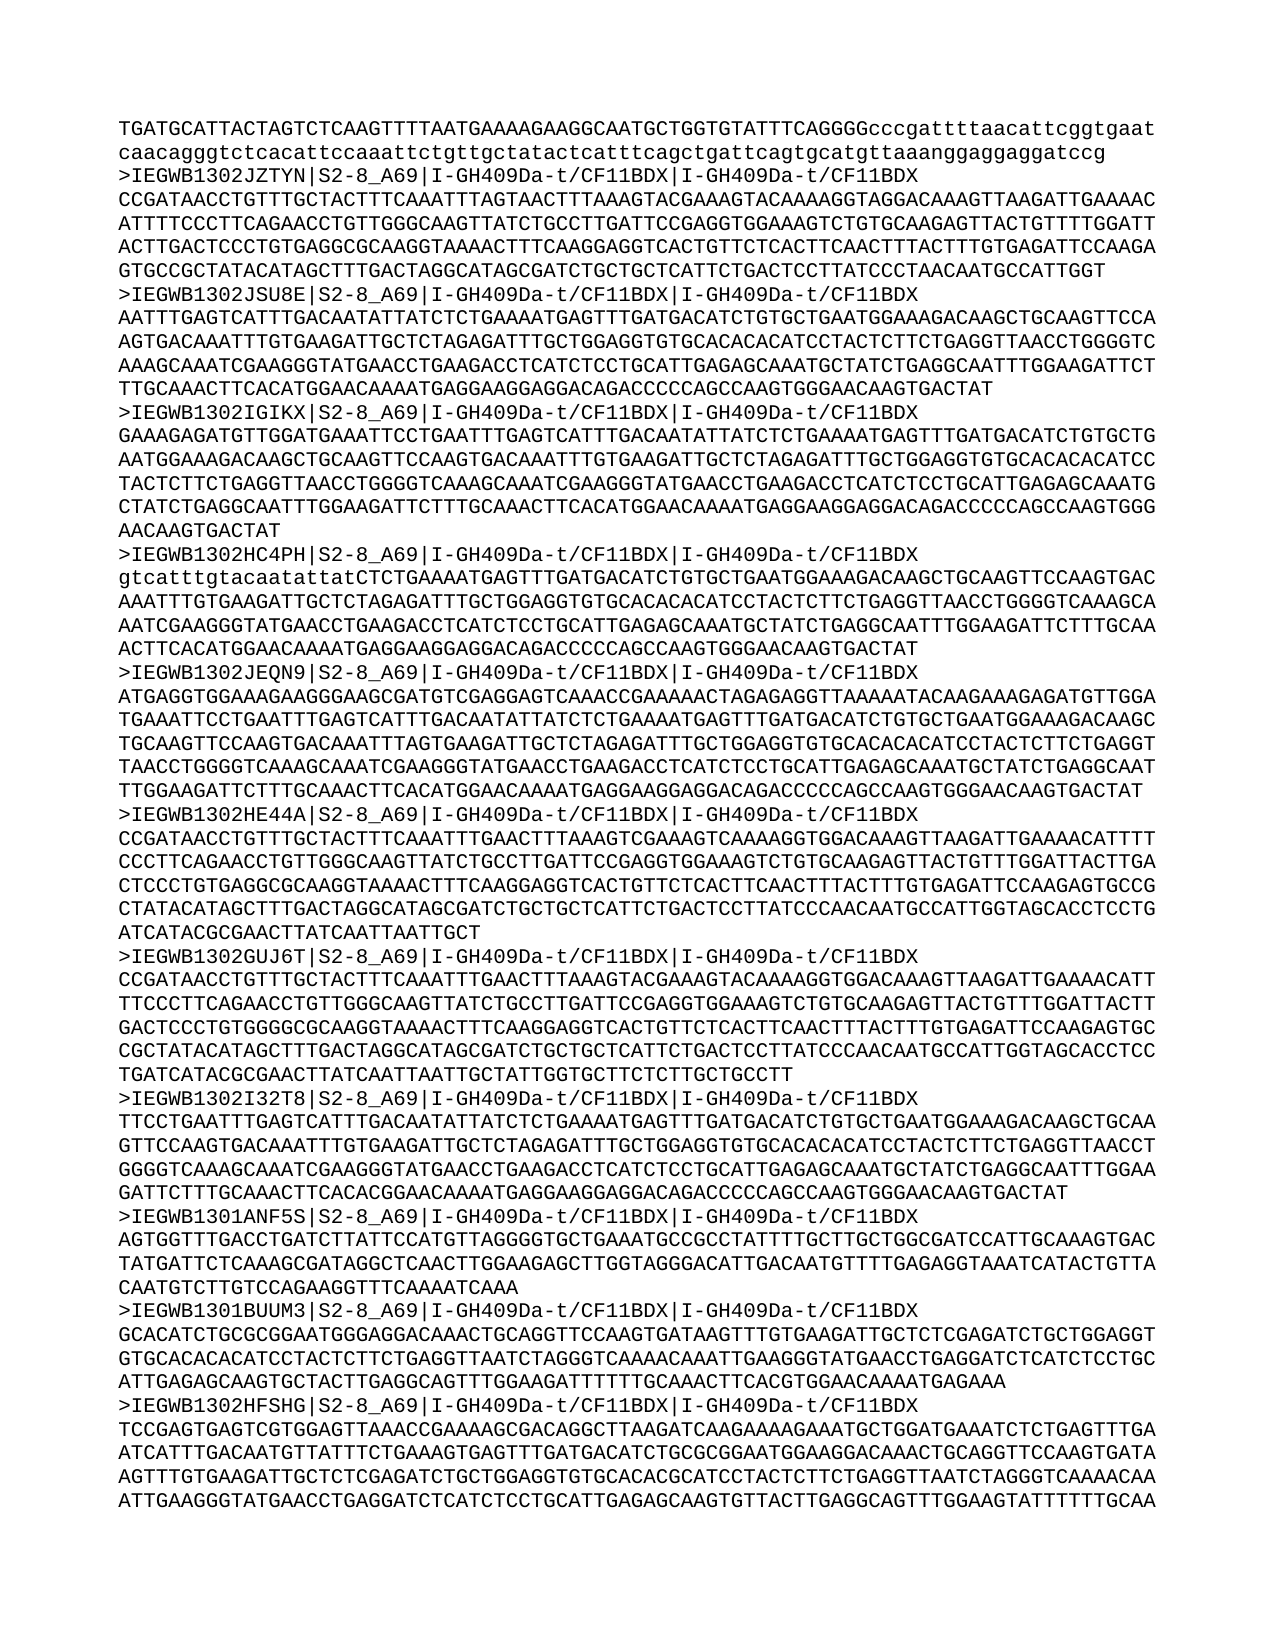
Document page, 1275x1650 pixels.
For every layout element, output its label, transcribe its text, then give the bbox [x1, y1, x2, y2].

text >IEGWB1301BUUM3|S2-8_A69|I-GH409Da-t/CF11BDX|I-GH409Da-t/CF11BDX [118, 1300, 1157, 1324]
text CCGATAACCTGTTTGCTACTTTCAAATTTGAACTTTAAAGTACGAAAGTACAAAAGGTGGACAAAGTTAAGATTGAAAACATTTTCCCTTCAGAACCTGTTGGGCAAGTTATCTGCCTTGATTCCGAGGTGGAAAGTCTGTGCAAGAGTTACTGTTTGGATTACTTGACTCCCTGTGGGGCGCAAGGTAAAACTTTCAAGGAGGTCACTGTTCTCACTTCAACTTTACTTTGTGAGATTCCAAGAGTGCCGCTATACATAGCTTTGACTAGGCATAGCGATCTGCTGCTCATTCTGACTCCTTATCCCAACAATGCCATTGGTAGCACCTCCTGATCATACGCGAACTTATCAATTAATTGCTATTGGTGCTTCTCTTGCTGCCTT [118, 969, 1157, 1088]
text >IEGWB1302JZTYN|S2-8_A69|I-GH409Da-t/CF11BDX|I-GH409Da-t/CF11BDX [118, 165, 1157, 189]
text >IEGWB1302IGIKX|S2-8_A69|I-GH409Da-t/CF11BDX|I-GH409Da-t/CF11BDX [118, 402, 1157, 426]
text TGATGCATTACTAGTCTCAAGTTTTAATGAAAAGAAGGCAATGCTGGTGTATTTCAGGGGcccgattttaacattcggtgaatcaacagggtctcacattccaaattctgttgctatactcatttcagctgattcagtgcatgttaaanggaggaggatccg [118, 118, 1157, 165]
text CCGATAACCTGTTTGCTACTTTCAAATTTGAACTTTAAAGTCGAAAGTCAAAAGGTGGACAAAGTTAAGATTGAAAACATTTTCCCTTCAGAACCTGTTGGGCAAGTTATCTGCCTTGATTCCGAGGTGGAAAGTCTGTGCAAGAGTTACTGTTTGGATTACTTGACTCCCTGTGAGGCGCAAGGTAAAACTTTCAAGGAGGTCACTGTTCTCACTTCAACTTTACTTTGTGAGATTCCAAGAGTGCCGCTATACATAGCTTTGACTAGGCATAGCGATCTGCTGCTCATTCTGACTCCTTATCCCAACAATGCCATTGGTAGCACCTCCTGATCATACGCGAACTTATCAATTAATTGCT [118, 827, 1157, 946]
text GAAAGAGATGTTGGATGAAATTCCTGAATTTGAGTCATTTGACAATATTATCTCTGAAAATGAGTTTGATGACATCTGTGCTGAATGGAAAGACAAGCTGCAAGTTCCAAGTGACAAATTTGTGAAGATTGCTCTAGAGATTTGCTGGAGGTGTGCACACACATCCTACTCTTCTGAGGTTAACCTGGGGTCAAAGCAAATCGAAGGGTATGAACCTGAAGACCTCATCTCCTGCATTGAGAGCAAATGCTATCTGAGGCAATTTGGAAGATTCTTTGCAAACTTCACATGGAACAAAATGAGGAAGGAGGACAGACCCCCAGCCAAGTGGGAACAAGTGACTAT [118, 426, 1157, 544]
text AGTGGTTTGACCTGATCTTATTCCATGTTAGGGGTGCTGAAATGCCGCCTATTTTGCTTGCTGGCGATCCATTGCAAAGTGACTATGATTCTCAAAGCGATAGGCTCAACTTGGAAGAGCTTGGTAGGGACATTGACAATGTTTTGAGAGGTAAATCATACTGTTACAATGTCTTGTCCAGAAGGTTTCAAAATCAAA [118, 1229, 1157, 1300]
text TTCCTGAATTTGAGTCATTTGACAATATTATCTCTGAAAATGAGTTTGATGACATCTGTGCTGAATGGAAAGACAAGCTGCAAGTTCCAAGTGACAAATTTGTGAAGATTGCTCTAGAGATTTGCTGGAGGTGTGCACACACATCCTACTCTTCTGAGGTTAACCTGGGGTCAAAGCAAATCGAAGGGTATGAACCTGAAGACCTCATCTCCTGCATTGAGAGCAAATGCTATCTGAGGCAATTTGGAAGATTCTTTGCAAACTTCACACGGAACAAAATGAGGAAGGAGGACAGACCCCCAGCCAAGTGGGAACAAGTGACTAT [118, 1111, 1157, 1206]
text gtcatttgtacaatattatCTCTGAAAATGAGTTTGATGACATCTGTGCTGAATGGAAAGACAAGCTGCAAGTTCCAAGTGACAAATTTGTGAAGATTGCTCTAGAGATTTGCTGGAGGTGTGCACACACATCCTACTCTTCTGAGGTTAACCTGGGGTCAAAGCAAATCGAAGGGTATGAACCTGAAGACCTCATCTCCTGCATTGAGAGCAAATGCTATCTGAGGCAATTTGGAAGATTCTTTGCAAACTTCACATGGAACAAAATGAGGAAGGAGGACAGACCCCCAGCCAAGTGGGAACAAGTGACTAT [118, 567, 1157, 662]
text ATGAGGTGGAAAGAAGGGAAGCGATGTCGAGGAGTCAAACCGAAAAACTAGAGAGGTTAAAAATACAAGAAAGAGATGTTGGATGAAATTCCTGAATTTGAGTCATTTGACAATATTATCTCTGAAAATGAGTTTGATGACATCTGTGCTGAATGGAAAGACAAGCTGCAAGTTCCAAGTGACAAATTTAGTGAAGATTGCTCTAGAGATTTGCTGGAGGTGTGCACACACATCCTACTCTTCTGAGGTTAACCTGGGGTCAAAGCAAATCGAAGGGTATGAACCTGAAGACCTCATCTCCTGCATTGAGAGCAAATGCTATCTGAGGCAATTTGGAAGATTCTTTGCAAACTTCACATGGAACAAAATGAGGAAGGAGGACAGACCCCCAGCCAAGTGGGAACAAGTGACTAT [118, 686, 1157, 804]
text CCGATAACCTGTTTGCTACTTTCAAATTTAGTAACTTTAAAGTACGAAAGTACAAAAGGTAGGACAAAGTTAAGATTGAAAACATTTTCCCTTCAGAACCTGTTGGGCAAGTTATCTGCCTTGATTCCGAGGTGGAAAGTCTGTGCAAGAGTTACTGTTTTGGATTACTTGACTCCCTGTGAGGCGCAAGGTAAAACTTTCAAGGAGGTCACTGTTCTCACTTCAACTTTACTTTGTGAGATTCCAAGAGTGCCGCTATACATAGCTTTGACTAGGCATAGCGATCTGCTGCTCATTCTGACTCCTTATCCCTAACAATGCCATTGGT [118, 189, 1157, 284]
text >IEGWB1301ANF5S|S2-8_A69|I-GH409Da-t/CF11BDX|I-GH409Da-t/CF11BDX [118, 1206, 1157, 1229]
text >IEGWB1302I32T8|S2-8_A69|I-GH409Da-t/CF11BDX|I-GH409Da-t/CF11BDX [118, 1088, 1157, 1111]
text >IEGWB1302JEQN9|S2-8_A69|I-GH409Da-t/CF11BDX|I-GH409Da-t/CF11BDX [118, 662, 1157, 686]
text AATTTGAGTCATTTGACAATATTATCTCTGAAAATGAGTTTGATGACATCTGTGCTGAATGGAAAGACAAGCTGCAAGTTCCAAGTGACAAATTTGTGAAGATTGCTCTAGAGATTTGCTGGAGGTGTGCACACACATCCTACTCTTCTGAGGTTAACCTGGGGTCAAAGCAAATCGAAGGGTATGAACCTGAAGACCTCATCTCCTGCATTGAGAGCAAATGCTATCTGAGGCAATTTGGAAGATTCTTTGCAAACTTCACATGGAACAAAATGAGGAAGGAGGACAGACCCCCAGCCAAGTGGGAACAAGTGACTAT [118, 307, 1157, 402]
text >IEGWB1302GUJ6T|S2-8_A69|I-GH409Da-t/CF11BDX|I-GH409Da-t/CF11BDX [118, 946, 1157, 969]
text >IEGWB1302JSU8E|S2-8_A69|I-GH409Da-t/CF11BDX|I-GH409Da-t/CF11BDX [118, 284, 1157, 307]
text >IEGWB1302HE44A|S2-8_A69|I-GH409Da-t/CF11BDX|I-GH409Da-t/CF11BDX [118, 804, 1157, 827]
text >IEGWB1302HC4PH|S2-8_A69|I-GH409Da-t/CF11BDX|I-GH409Da-t/CF11BDX [118, 544, 1157, 567]
text GCACATCTGCGCGGAATGGGAGGACAAACTGCAGGTTCCAAGTGATAAGTTTGTGAAGATTGCTCTCGAGATCTGCTGGAGGTGTGCACACACATCCTACTCTTCTGAGGTTAATCTAGGGTCAAAACAAATTGAAGGGTATGAACCTGAGGATCTCATCTCCTGCATTGAGAGCAAGTGCTACTTGAGGCAGTTTGGAAGATTTTTTGCAAACTTCACGTGGAACAAAATGAGAAA [118, 1324, 1157, 1395]
text >IEGWB1302HFSHG|S2-8_A69|I-GH409Da-t/CF11BDX|I-GH409Da-t/CF11BDX [118, 1395, 1157, 1419]
text TCCGAGTGAGTCGTGGAGTTAAACCGAAAAGCGACAGGCTTAAGATCAAGAAAAGAAATGCTGGATGAAATCTCTGAGTTTGAATCATTTGACAATGTTATTTCTGAAAGTGAGTTTGATGACATCTGCGCGGAATGGAAGGACAAACTGCAGGTTCCAAGTGATAAGTTTGTGAAGATTGCTCTCGAGATCTGCTGGAGGTGTGCACACGCATCCTACTCTTCTGAGGTTAATCTAGGGTCAAAACAAATTGAAGGGTATGAACCTGAGGATCTCATCTCCTGCATTGAGAGCAAGTGTTACTTGAGGCAGTTTGGAAGTATTTTTTGCAA [118, 1419, 1157, 1513]
